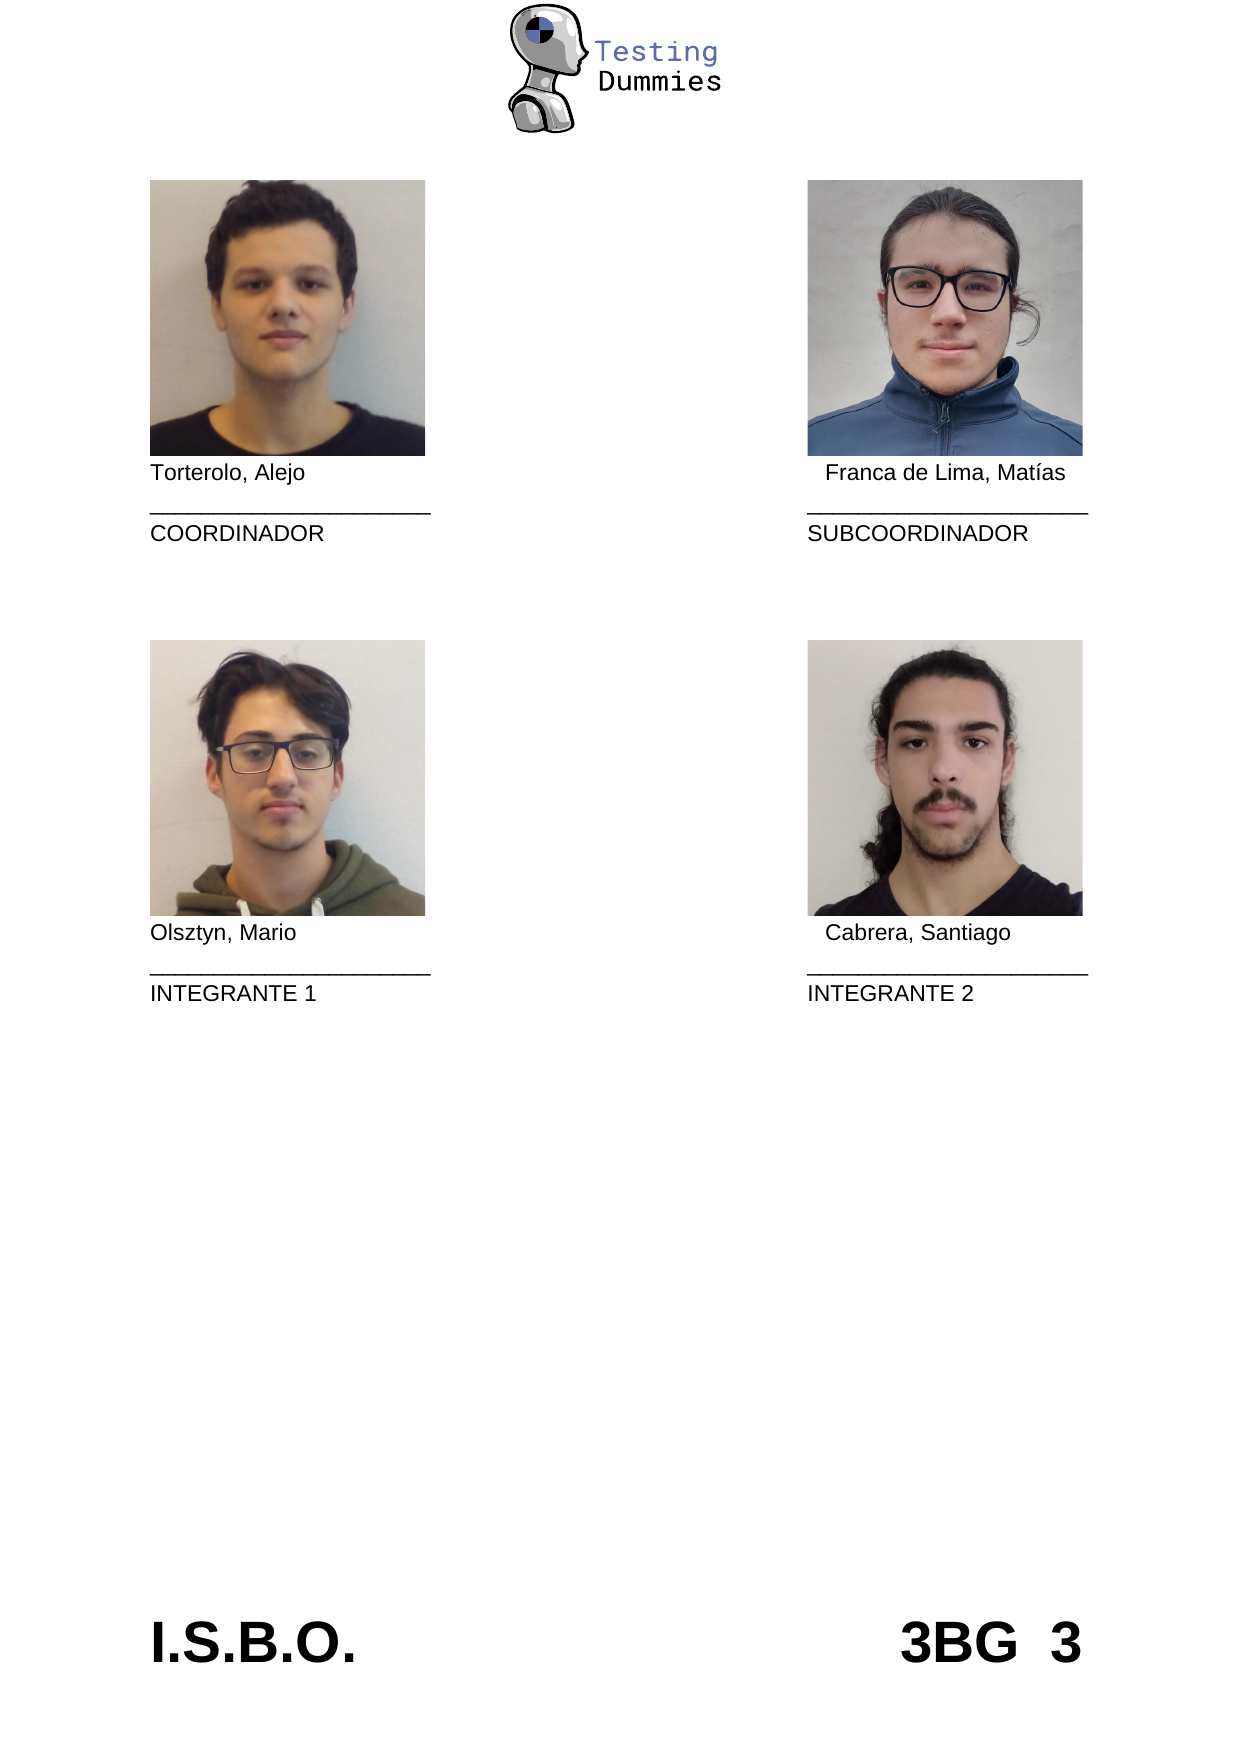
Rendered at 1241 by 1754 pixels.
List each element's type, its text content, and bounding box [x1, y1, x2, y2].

text ______________________ ______________________ [150, 949, 1090, 976]
text ______________________ ______________________ [150, 489, 1090, 516]
text INTEGRANTE 1 INTEGRANTE 2 [150, 980, 1090, 1006]
picture [150, 640, 426, 916]
text Olsztyn, Mario Cabrera, Santiago [150, 919, 1090, 946]
picture [150, 180, 426, 456]
text Torterolo, Alejo Franca de Lima, Matías [150, 459, 1090, 486]
text COORDINADOR SUBCOORDINADOR [150, 519, 1090, 546]
picture [807, 180, 1083, 456]
picture [807, 640, 1083, 916]
